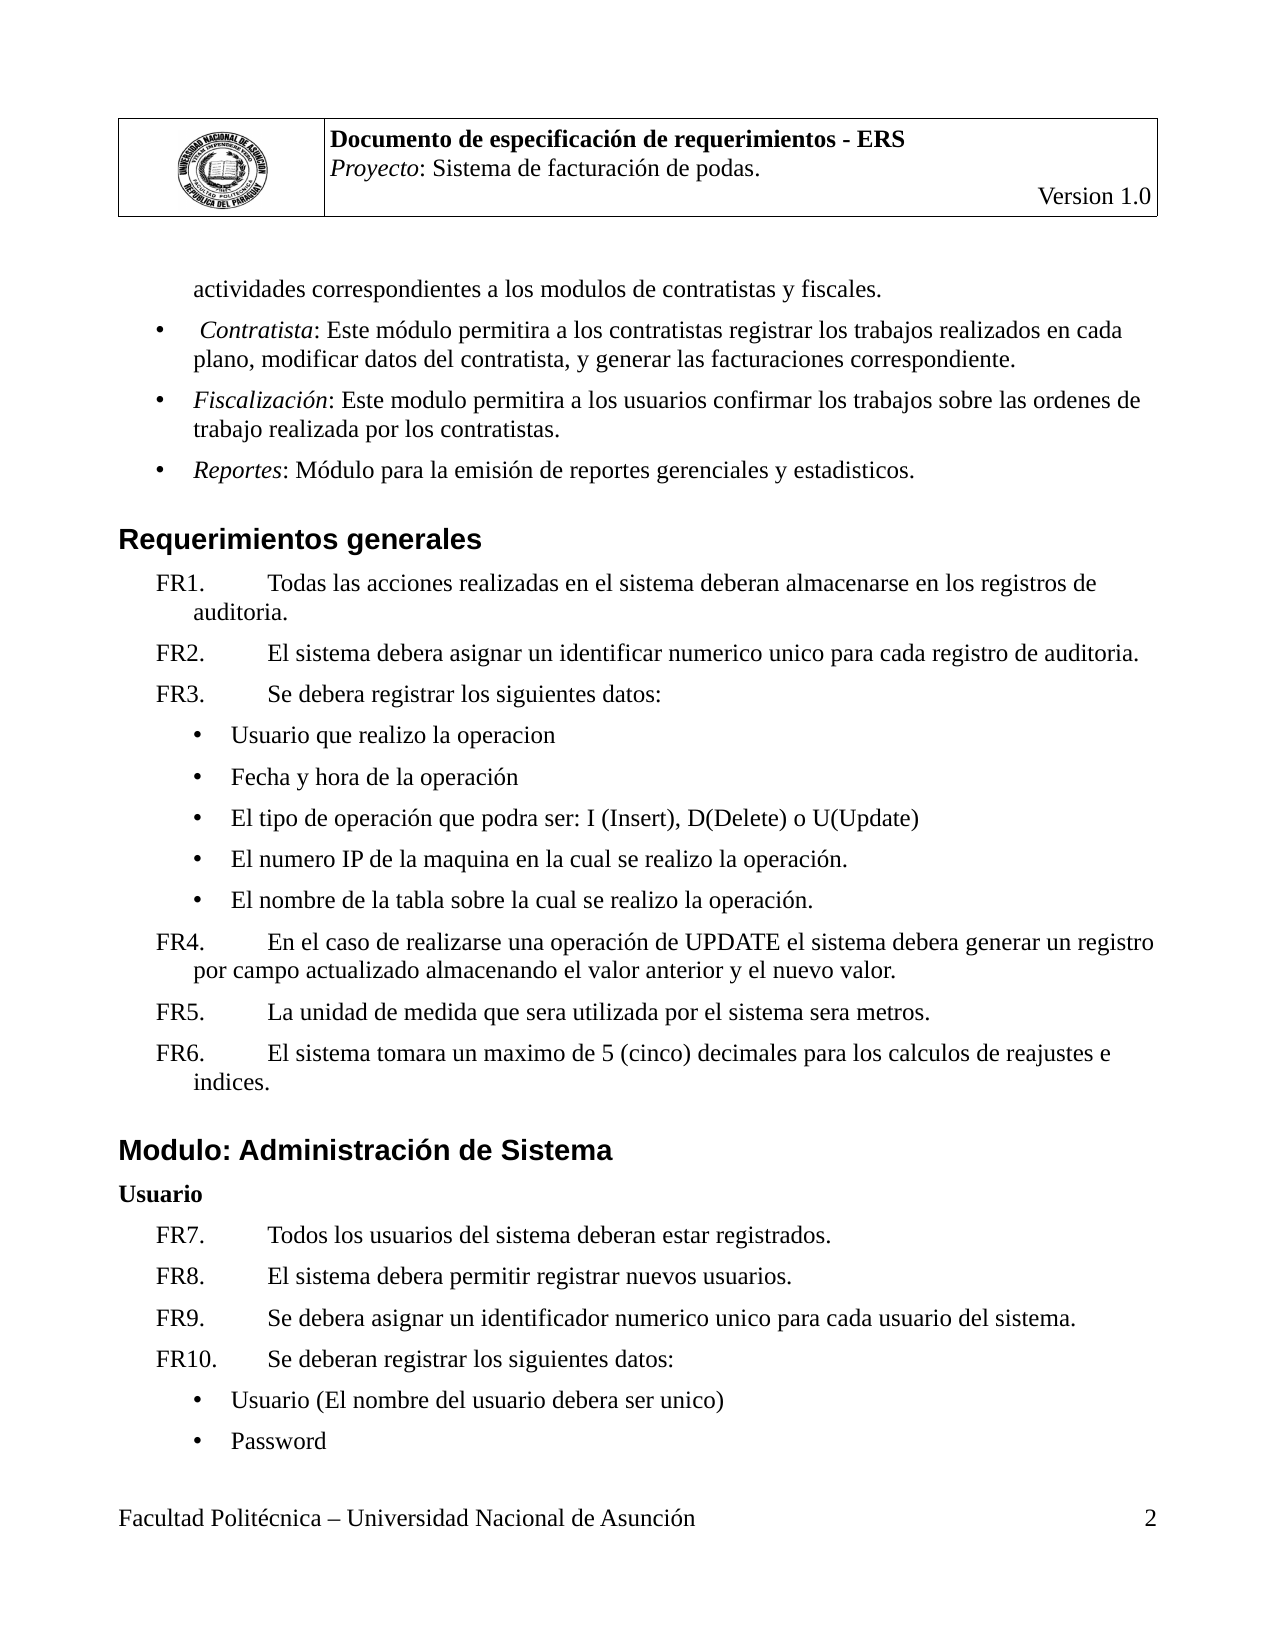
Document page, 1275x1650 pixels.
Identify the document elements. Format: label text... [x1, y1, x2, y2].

list En el caso de realizarse una operación de UPDATE el sistema debera generar un registro por campo actualizado almacenando el valor anterior y el nuevo valor. [156, 927, 1157, 984]
list Se deberan registrar los siguientes datos: [156, 1344, 1157, 1373]
list El tipo de operación que podra ser: I (Insert), D(Delete) o U(Update) [193, 803, 1157, 832]
picture [177, 130, 271, 213]
list El sistema debera asignar un identificar numerico unico para cada registro de auditoria. [156, 638, 1157, 667]
subtitle Requerimientos generales [118, 522, 1157, 555]
list El nombre de la tabla sobre la cual se realizo la operación. [193, 885, 1157, 914]
list Reportes: Módulo para la emisión de reportes gerenciales y estadisticos. [156, 456, 1157, 484]
list Password [193, 1426, 1157, 1455]
list Todos los usuarios del sistema deberan estar registrados. [156, 1220, 1157, 1249]
list Fecha y hora de la operación [193, 762, 1157, 790]
list El sistema tomara un maximo de 5 (cinco) decimales para los calculos de reajustes e indices. [156, 1038, 1157, 1095]
list Se debera asignar un identificador numerico unico para cada usuario del sistema. [156, 1303, 1157, 1331]
list El sistema debera permitir registrar nuevos usuarios. [156, 1261, 1157, 1290]
list Se debera registrar los siguientes datos: [156, 679, 1157, 708]
list Fiscalización: Este modulo permitira a los usuarios confirmar los trabajos sobre las ordenes de trabajo realizada por los contratistas. [156, 386, 1157, 443]
text Usuario [118, 1179, 1157, 1208]
list actividades correspondientes a los modulos de contratistas y fiscales. [156, 274, 1157, 303]
subtitle Modulo: Administración de Sistema [118, 1133, 1157, 1166]
list Contratista: Este módulo permitira a los contratistas registrar los trabajos realizados en cada plano, modificar datos del contratista, y generar las facturaciones correspondiente. [156, 316, 1157, 373]
list Usuario (El nombre del usuario debera ser unico) [193, 1385, 1157, 1414]
list Usuario que realizo la operacion [193, 720, 1157, 749]
list Todas las acciones realizadas en el sistema deberan almacenarse en los registros de auditoria. [156, 568, 1157, 625]
list El numero IP de la maquina en la cual se realizo la operación. [193, 844, 1157, 873]
list La unidad de medida que sera utilizada por el sistema sera metros. [156, 997, 1157, 1025]
